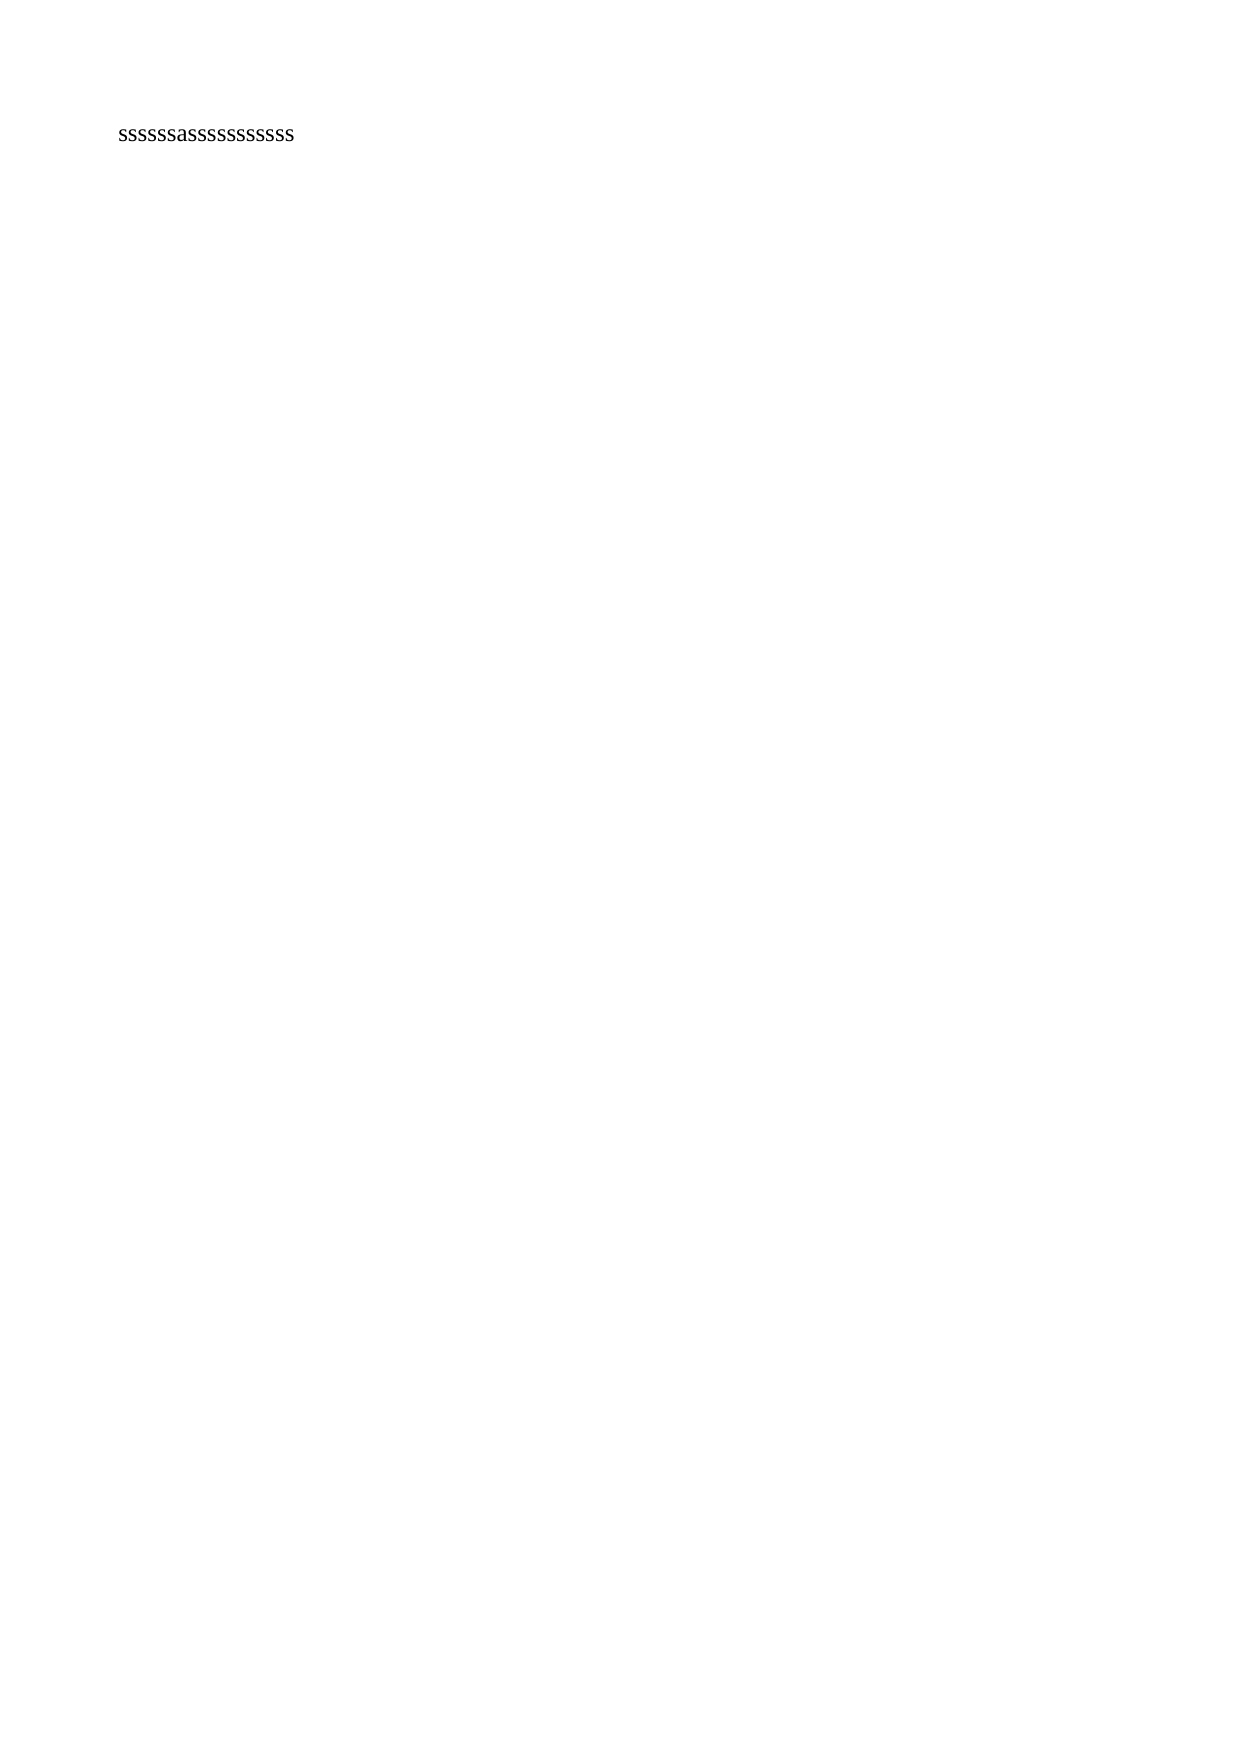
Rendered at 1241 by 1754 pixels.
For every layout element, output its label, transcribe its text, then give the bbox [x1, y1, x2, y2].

text ssssssasssssssssss [118, 118, 1122, 147]
